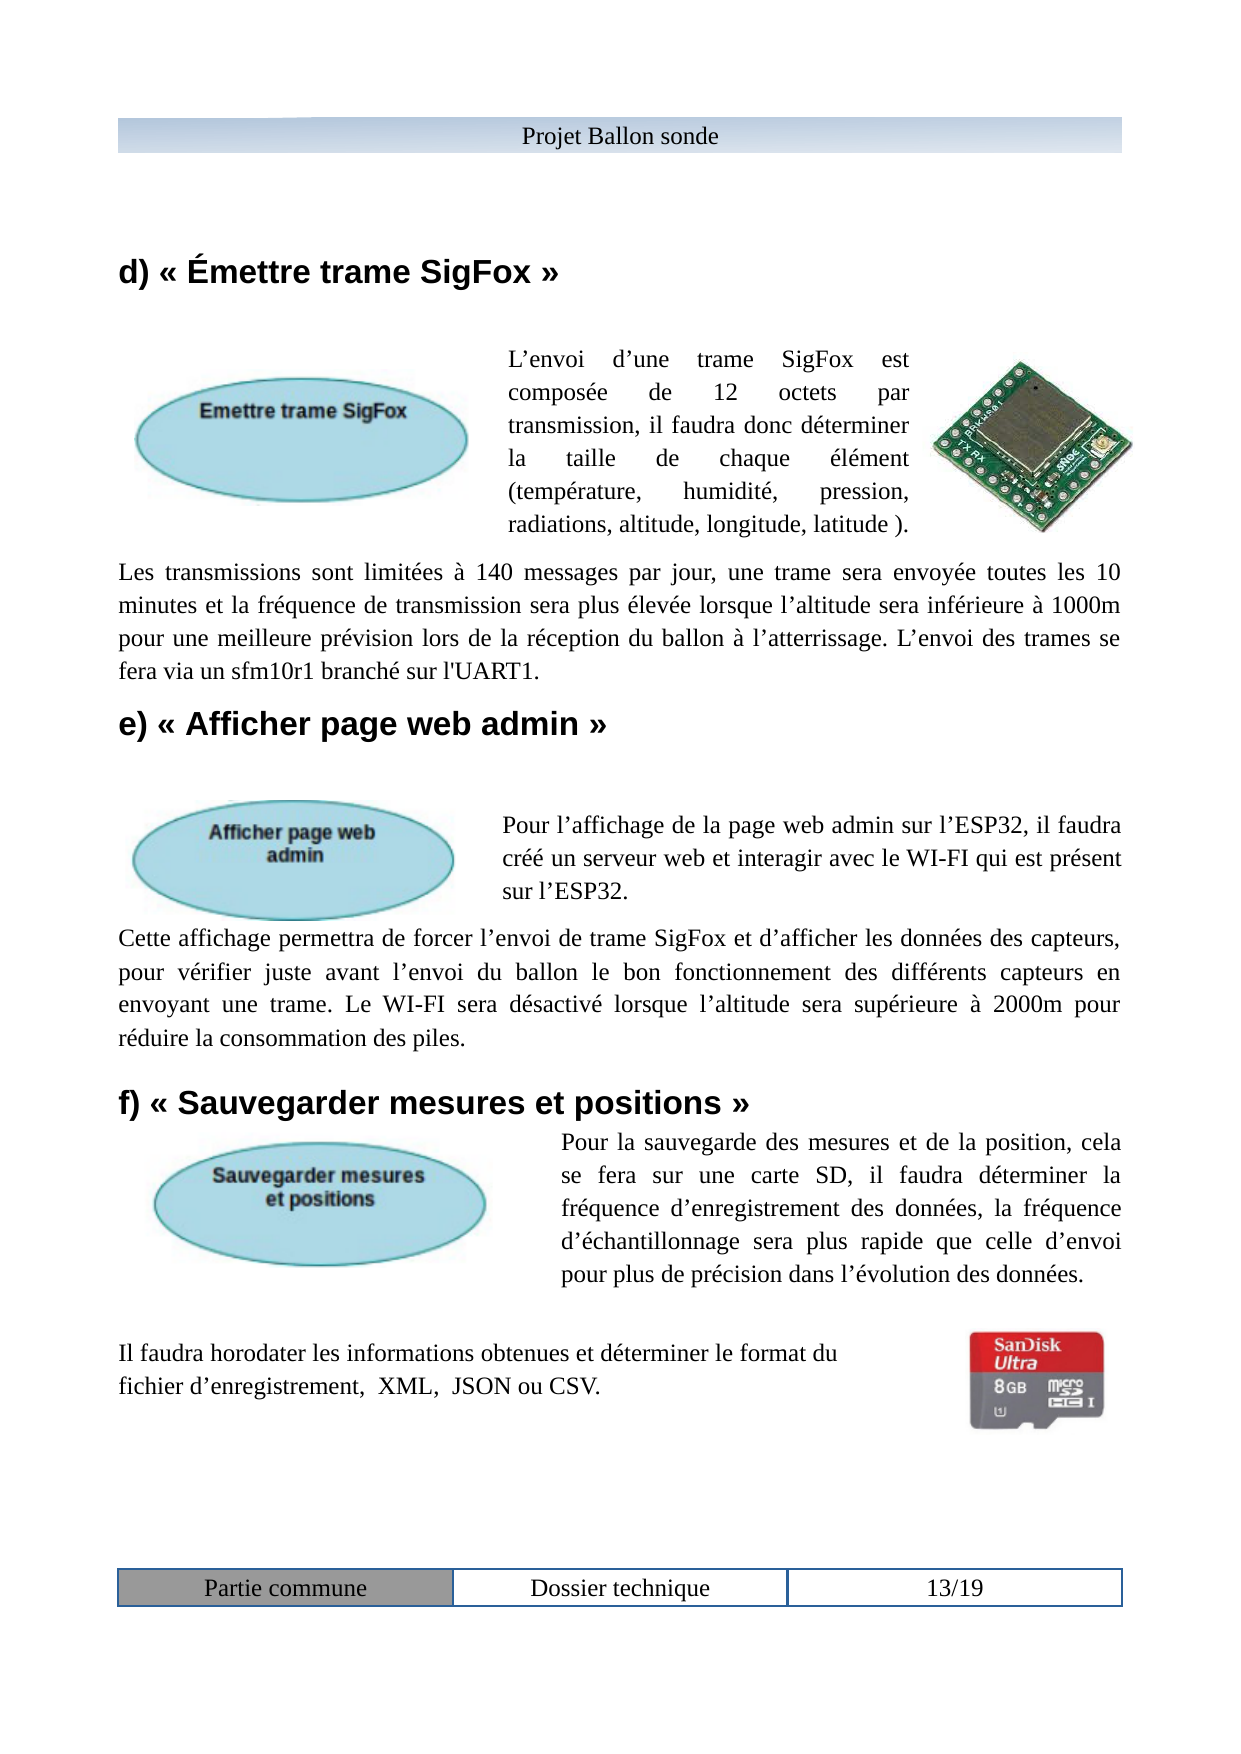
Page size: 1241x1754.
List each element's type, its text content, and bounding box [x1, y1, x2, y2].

text Pour la sauvegarde des mesures et de la position, cela se fera sur une carte SD, il faudra déterminer la fréquence d’enregistrement des données, la fréquence d’échantillonnage sera plus rapide que celle d’envoi pour plus de précision dans l’évolution des données. [118, 1127, 1122, 1288]
text e) « Afficher page web admin » [118, 703, 1122, 742]
picture [125, 800, 467, 921]
picture [965, 1328, 1111, 1435]
text Pour l’affichage de la page web admin sur l’ESP32, il faudra créé un serveur web et interagir avec le WI-FI qui est présent sur l’ESP32. [502, 810, 1122, 905]
text Il faudra horodater les informations obtenues et déterminer le format du fichier d’enregistrement, XML, JSON ou CSV. [118, 1338, 839, 1400]
picture [921, 352, 1136, 533]
subtitle d) « Émettre trame SigFox » [118, 252, 1122, 290]
picture [134, 369, 469, 506]
text L’envoi d’une trame SigFox est composée de 12 octets par transmission, il faudra donc déterminer la taille de chaque élément (température, humidité, pression, radiations, altitude, longitude, latitude ). [508, 344, 909, 538]
picture [117, 1128, 507, 1268]
text Cette affichage permettra de forcer l’envoi de trame SigFox et d’afficher les données des capteurs, pour vérifier juste avant l’envoi du ballon le bon fonctionnement des différents capteurs en envoyant une trame. Le WI-FI sera désactivé lorsque l’altitude sera supérieure à 2000m pour réduire la consommation des piles. [118, 923, 1122, 1051]
subtitle f) « Sauvegarder mesures et positions » [118, 1083, 1122, 1121]
text Les transmissions sont limitées à 140 messages par jour, une trame sera envoyée toutes les 10 minutes et la fréquence de transmission sera plus élevée lorsque l’altitude sera inférieure à 1000m pour une meilleure prévision lors de la réception du ballon à l’atterrissage. L’envoi des trames se fera via un sfm10r1 branché sur l'UART1. [118, 557, 1122, 685]
